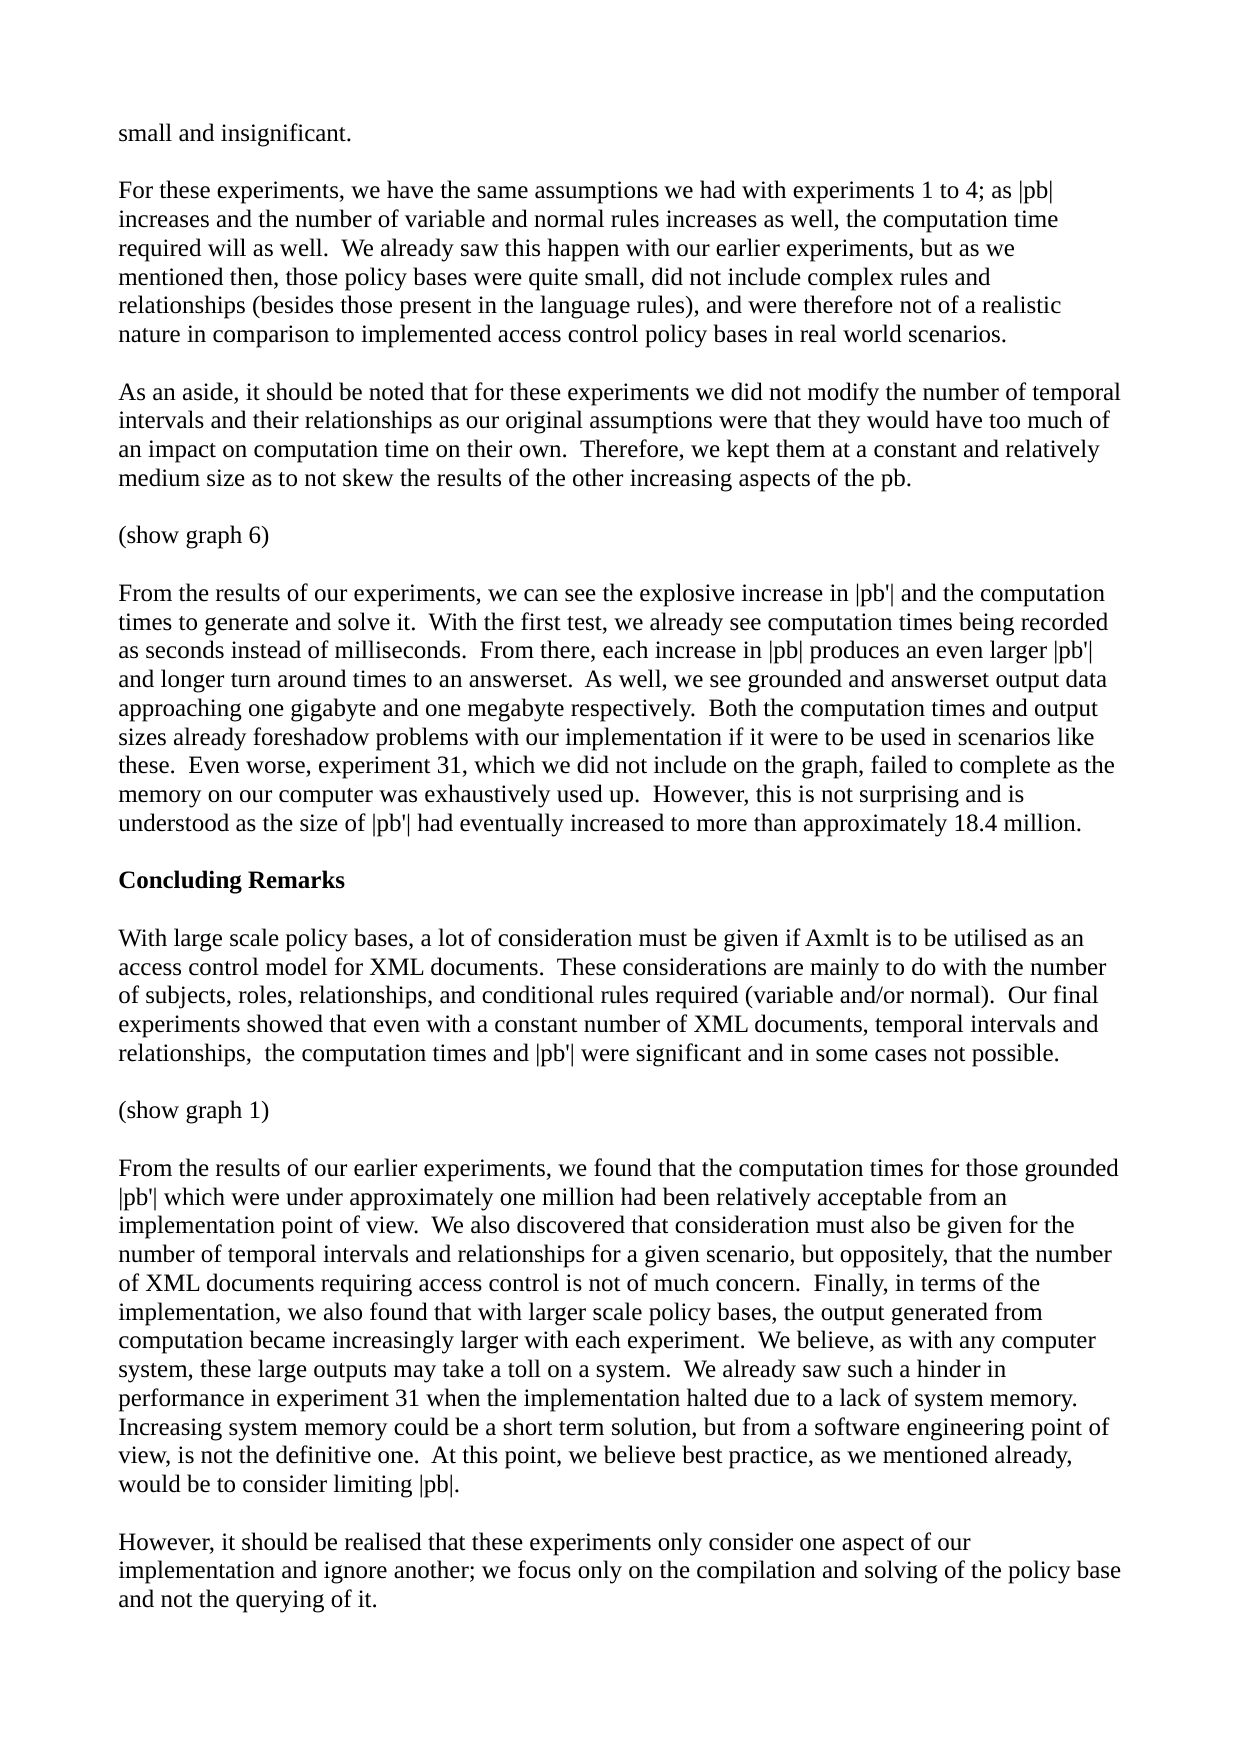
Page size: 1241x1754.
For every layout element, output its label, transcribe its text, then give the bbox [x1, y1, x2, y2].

text From the results of our earlier experiments, we found that the computation times for those grounded |pb'| which were under approximately one million had been relatively acceptable from an implementation point of view. We also discovered that consideration must also be given for the number of temporal intervals and relationships for a given scenario, but oppositely, that the number of XML documents requiring access control is not of much concern. Finally, in terms of the implementation, we also found that with larger scale policy bases, the output generated from computation became increasingly larger with each experiment. We believe, as with any computer system, these large outputs may take a toll on a system. We already saw such a hinder in performance in experiment 31 when the implementation halted due to a lack of system memory. Increasing system memory could be a short term solution, but from a software engineering point of view, is not the definitive one. At this point, we believe best practice, as we mentioned already, would be to consider limiting |pb|. [118, 1153, 1122, 1498]
text For these experiments, we have the same assumptions we had with experiments 1 to 4; as |pb| increases and the number of variable and normal rules increases as well, the computation time required will as well. We already saw this happen with our earlier experiments, but as we mentioned then, those policy bases were quite small, did not include complex rules and relationships (besides those present in the language rules), and were therefore not of a realistic nature in comparison to implemented access control policy bases in real world scenarios. [118, 176, 1122, 348]
text (show graph 6) [118, 521, 1122, 549]
text With large scale policy bases, a lot of consideration must be given if Axmlt is to be utilised as an access control model for XML documents. These considerations are mainly to do with the number of subjects, roles, relationships, and conditional rules required (variable and/or normal). Our final experiments showed that even with a constant number of XML documents, temporal intervals and relationships, the computation times and |pb'| were significant and in some cases not possible. [118, 923, 1122, 1067]
text However, it should be realised that these experiments only consider one aspect of our implementation and ignore another; we focus only on the compilation and solving of the policy base and not the querying of it. [118, 1527, 1122, 1613]
text Concluding Remarks [118, 866, 1122, 894]
text small and insignificant. [118, 118, 1122, 147]
text (show graph 1) [118, 1096, 1122, 1124]
text As an aside, it should be noted that for these experiments we did not modify the number of temporal intervals and their relationships as our original assumptions were that they would have too much of an impact on computation time on their own. Therefore, we kept them at a constant and relatively medium size as to not skew the results of the other increasing aspects of the pb. [118, 377, 1122, 492]
text From the results of our experiments, we can see the explosive increase in |pb'| and the computation times to generate and solve it. With the first test, we already see computation times being recorded as seconds instead of milliseconds. From there, each increase in |pb| produces an even larger |pb'| and longer turn around times to an answerset. As well, we see grounded and answerset output data approaching one gigabyte and one megabyte respectively. Both the computation times and output sizes already foreshadow problems with our implementation if it were to be used in scenarios like these. Even worse, experiment 31, which we did not include on the graph, failed to complete as the memory on our computer was exhaustively used up. However, this is not surprising and is understood as the size of |pb'| had eventually increased to more than approximately 18.4 million. [118, 578, 1122, 837]
